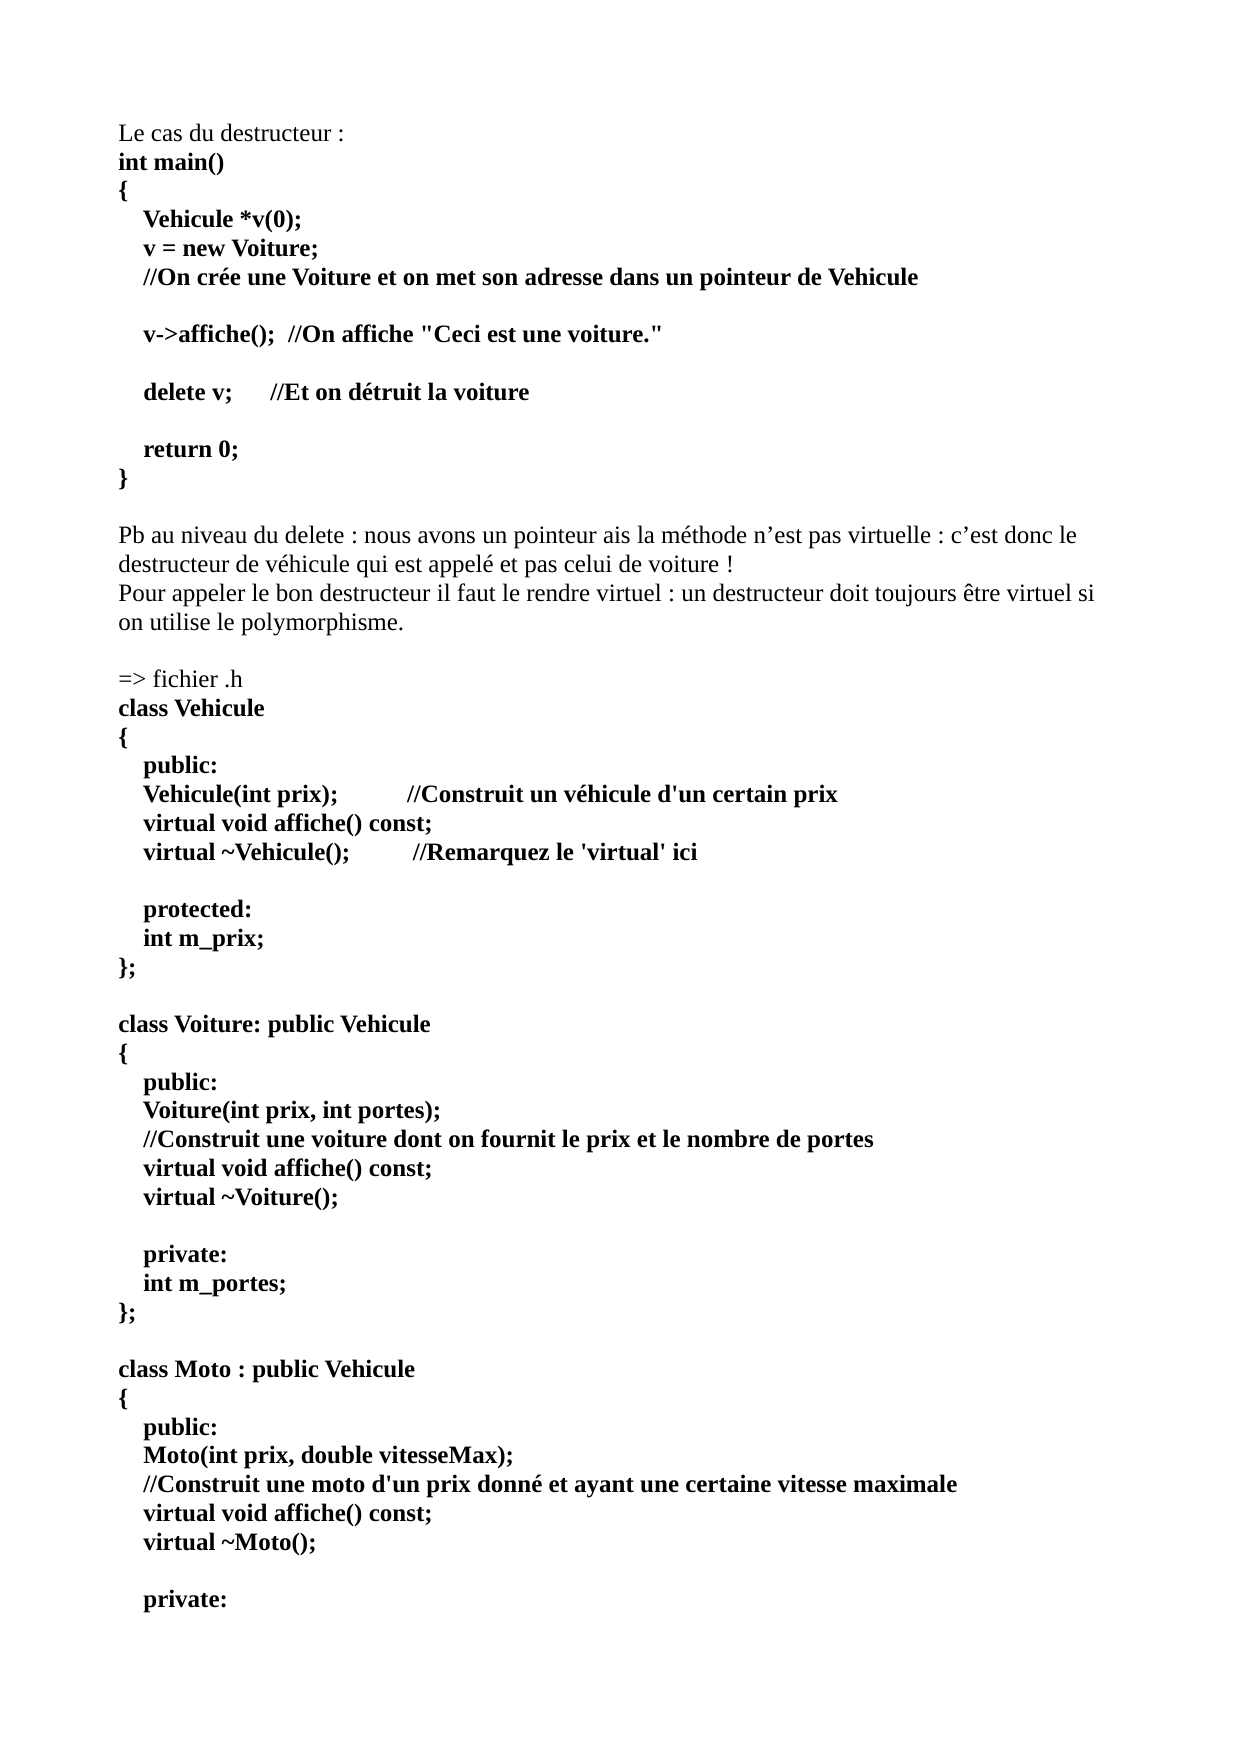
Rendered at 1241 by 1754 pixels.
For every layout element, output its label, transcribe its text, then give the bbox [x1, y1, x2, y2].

text } [118, 463, 1122, 492]
text private: [118, 1584, 1122, 1613]
text class Moto : public Vehicule [118, 1354, 1122, 1383]
text //Construit une voiture dont on fournit le prix et le nombre de portes [118, 1124, 1122, 1153]
text { [118, 176, 1122, 204]
text delete v; //Et on détruit la voiture [118, 377, 1122, 406]
text => fichier .h [118, 664, 1122, 693]
text Voiture(int prix, int portes); [118, 1096, 1122, 1124]
text class Vehicule [118, 693, 1122, 722]
text virtual void affiche() const; [118, 1153, 1122, 1182]
text virtual ~Moto(); [118, 1527, 1122, 1556]
text private: [118, 1239, 1122, 1268]
text Pour appeler le bon destructeur il faut le rendre virtuel : un destructeur doit toujours être virtuel si on utilise le polymorphisme. [118, 578, 1122, 636]
text return 0; [118, 434, 1122, 463]
text Moto(int prix, double vitesseMax); [118, 1441, 1122, 1469]
text v->affiche(); //On affiche "Ceci est une voiture." [118, 319, 1122, 348]
text public: [118, 1412, 1122, 1441]
text public: [118, 751, 1122, 779]
text Vehicule *v(0); [118, 204, 1122, 233]
text v = new Voiture; [118, 233, 1122, 262]
text int m_prix; [118, 923, 1122, 952]
text { [118, 1383, 1122, 1412]
text virtual ~Vehicule(); //Remarquez le 'virtual' ici [118, 837, 1122, 866]
text class Voiture: public Vehicule [118, 1009, 1122, 1038]
text Pb au niveau du delete : nous avons un pointeur ais la méthode n’est pas virtuelle : c’est donc le destructeur de véhicule qui est appelé et pas celui de voiture ! [118, 521, 1122, 578]
text public: [118, 1067, 1122, 1096]
text protected: [118, 894, 1122, 923]
text virtual void affiche() const; [118, 808, 1122, 837]
text virtual void affiche() const; [118, 1498, 1122, 1527]
text int m_portes; [118, 1268, 1122, 1297]
text Vehicule(int prix); //Construit un véhicule d'un certain prix [118, 779, 1122, 808]
text //Construit une moto d'un prix donné et ayant une certaine vitesse maximale [118, 1469, 1122, 1498]
text virtual ~Voiture(); [118, 1182, 1122, 1211]
text { [118, 1038, 1122, 1067]
text int main() [118, 147, 1122, 176]
text }; [118, 952, 1122, 981]
text { [118, 722, 1122, 751]
text //On crée une Voiture et on met son adresse dans un pointeur de Vehicule [118, 262, 1122, 291]
text }; [118, 1297, 1122, 1326]
text Le cas du destructeur : [118, 118, 1122, 147]
